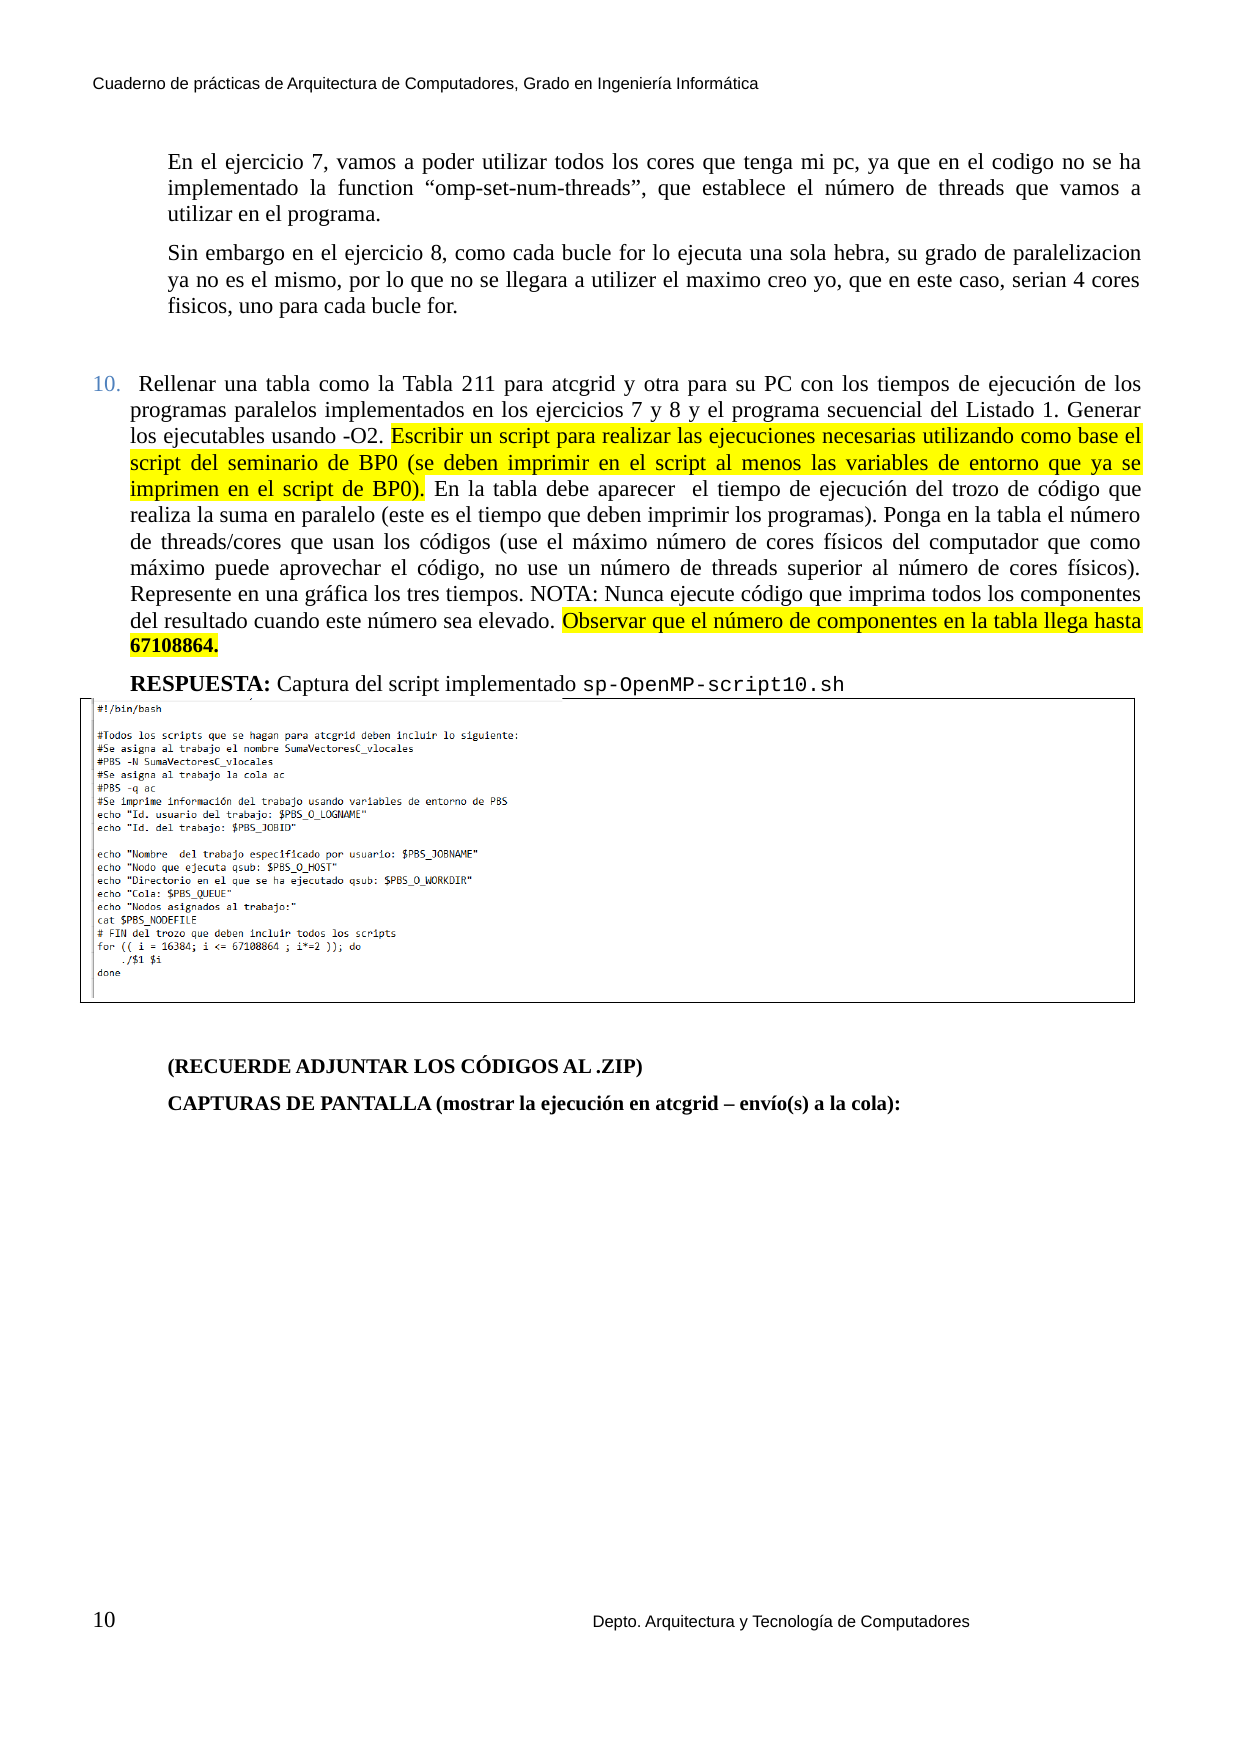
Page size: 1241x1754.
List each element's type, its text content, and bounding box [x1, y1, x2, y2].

text (RECUERDE ADJUNTAR LOS CÓDIGOS AL .ZIP) [167, 1054, 1143, 1078]
list Rellenar una tabla como la Tabla 210 para atcgrid y otra para su PC con los tiempos de ejecución de los programas paralelos implementados en los ejercicios 7 y 8 y el programa secuencial del Listado 1. Generar los ejecutables usando -O2. Escribir un script para realizar las ejecuciones necesarias utilizando como base el script del seminario de BP0 (se deben imprimir en el script al menos las variables de entorno que ya se imprimen en el script de BP0). En la tabla debe aparecer el tiempo de ejecución del trozo de código que realiza la suma en paralelo (este es el tiempo que deben imprimir los programas). Ponga en la tabla el número de threads/cores que usan los códigos (use el máximo número de cores físicos del computador que como máximo puede aprovechar el código, no use un número de threads superior al número de cores físicos). Represente en una gráfica los tres tiempos. NOTA: Nunca ejecute código que imprima todos los componentes del resultado cuando este número sea elevado. Observar que el número de componentes en la tabla llega hasta 67108864. [92, 370, 1143, 657]
text Sin embargo en el ejercicio 8, como cada bucle for lo ejecuta una sola hebra, su grado de paralelizacion ya no es el mismo, por lo que no se llegara a utilizer el maximo creo yo, que en este caso, serian 4 cores fisicos, uno para cada bucle for. [167, 239, 1143, 318]
table_header [81, 699, 1134, 1002]
text CAPTURAS DE PANTALLA (mostrar la ejecución en atcgrid – envío(s) a la cola): [167, 1091, 1143, 1115]
text RESPUESTA: Captura del script implementado sp-OpenMP-script10.sh [130, 670, 1143, 697]
text En el ejercicio 7, vamos a poder utilizar todos los cores que tenga mi pc, ya que en el codigo no se ha implementado la function “omp-set-num-threads”, que establece el número de threads que vamos a utilizar en el programa. [167, 148, 1143, 227]
